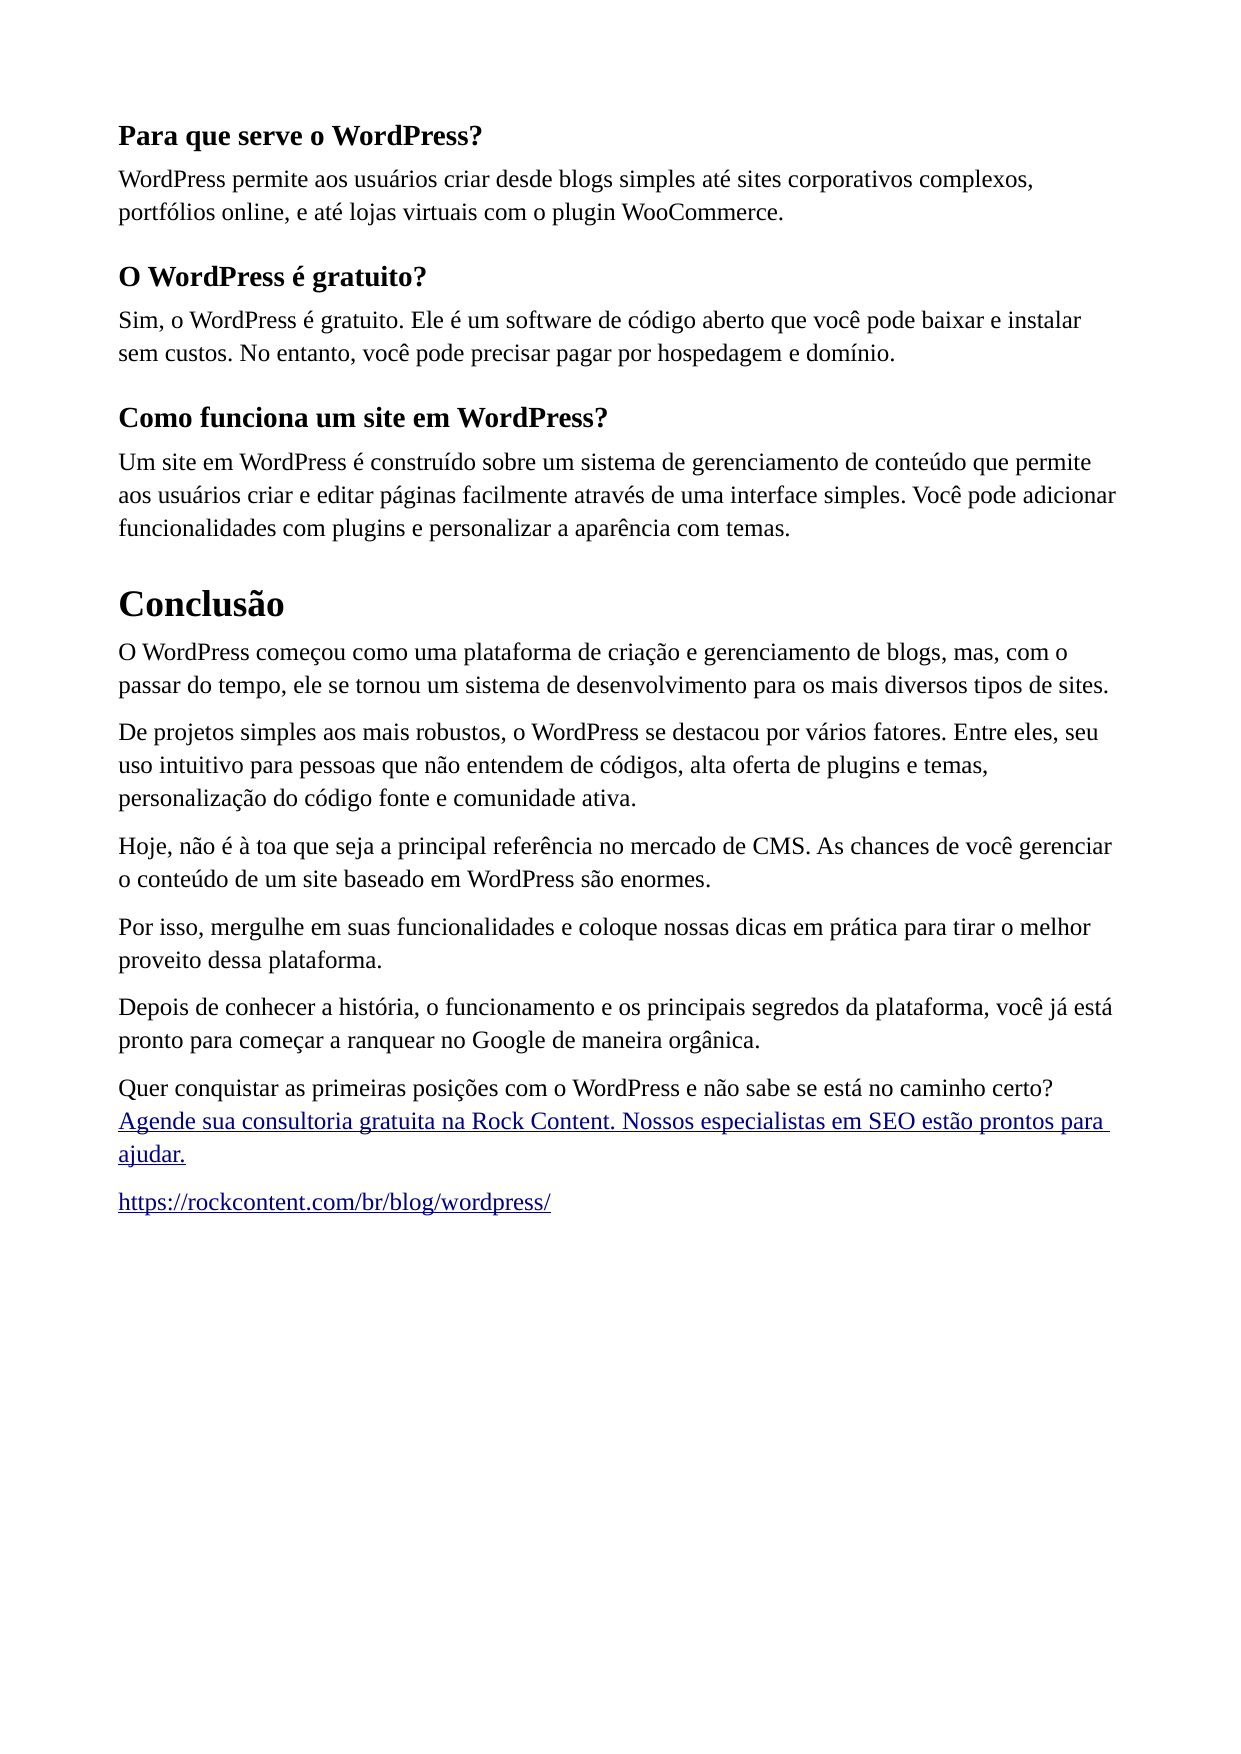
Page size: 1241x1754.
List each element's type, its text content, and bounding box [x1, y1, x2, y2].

text Depois de conhecer a história, o funcionamento e os principais segredos da plataforma, você já está pronto para começar a ranquear no Google de maneira orgânica. [118, 992, 1122, 1054]
text Sim, o WordPress é gratuito. Ele é um software de código aberto que você pode baixar e instalar sem custos. No entanto, você pode precisar pagar por hospedagem e domínio. [118, 305, 1122, 367]
text Um site em WordPress é construído sobre um sistema de gerenciamento de conteúdo que permite aos usuários criar e editar páginas facilmente através de uma interface simples. Você pode adicionar funcionalidades com plugins e personalizar a aparência com temas. [118, 447, 1122, 541]
text De projetos simples aos mais robustos, o WordPress se destacou por vários fatores. Entre eles, seu uso intuitivo para pessoas que não entendem de códigos, alta oferta de plugins e temas, personalização do código fonte e comunidade ativa. [118, 717, 1122, 812]
text O WordPress começou como uma plataforma de criação e gerenciamento de blogs, mas, com o passar do tempo, ele se tornou um sistema de desenvolvimento para os mais diversos tipos de sites. [118, 637, 1122, 698]
subtitle O WordPress é gratuito? [118, 259, 1122, 293]
text Hoje, não é à toa que seja a principal referência no mercado de CMS. As chances de você gerenciar o conteúdo de um site baseado em WordPress são enormes. [118, 831, 1122, 893]
text WordPress permite aos usuários criar desde blogs simples até sites corporativos complexos, portfólios online, e até lojas virtuais com o plugin WooCommerce. [118, 164, 1122, 226]
subtitle Para que serve o WordPress? [118, 118, 1122, 152]
subtitle Conclusão [118, 581, 1122, 624]
subtitle Como funciona um site em WordPress? [118, 401, 1122, 434]
text https://rockcontent.com/br/blog/wordpress/ [118, 1187, 1122, 1215]
text Quer conquistar as primeiras posições com o WordPress e não sabe se está no caminho certo? Agende sua consultoria gratuita na Rock Content. Nossos especialistas em SEO estão prontos para ajudar. [118, 1073, 1122, 1168]
text Por isso, mergulhe em suas funcionalidades e coloque nossas dicas em prática para tirar o melhor proveito dessa plataforma. [118, 912, 1122, 973]
